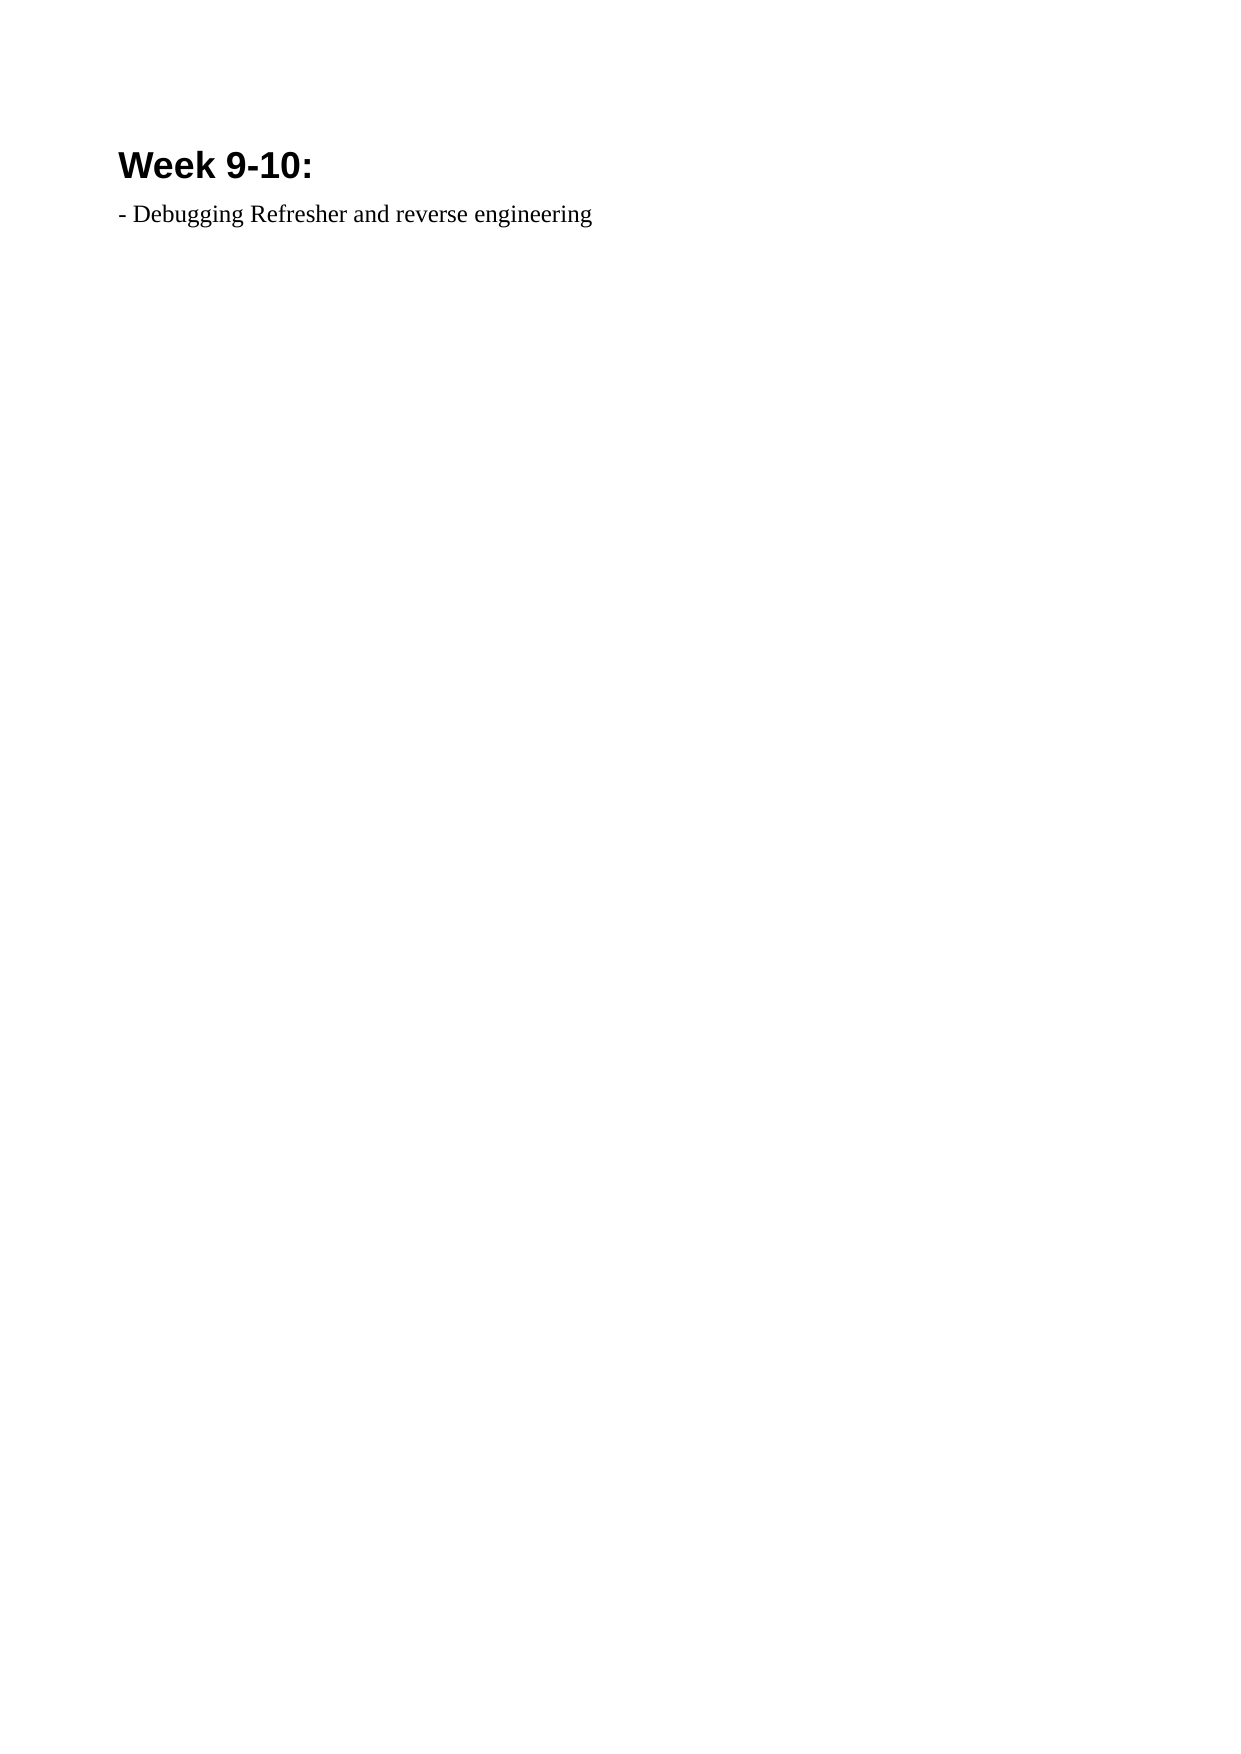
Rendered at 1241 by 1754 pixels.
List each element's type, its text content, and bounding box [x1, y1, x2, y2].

text - Debugging Refresher and reverse engineering [118, 199, 1122, 227]
subtitle Week 9-10: [118, 143, 1122, 186]
